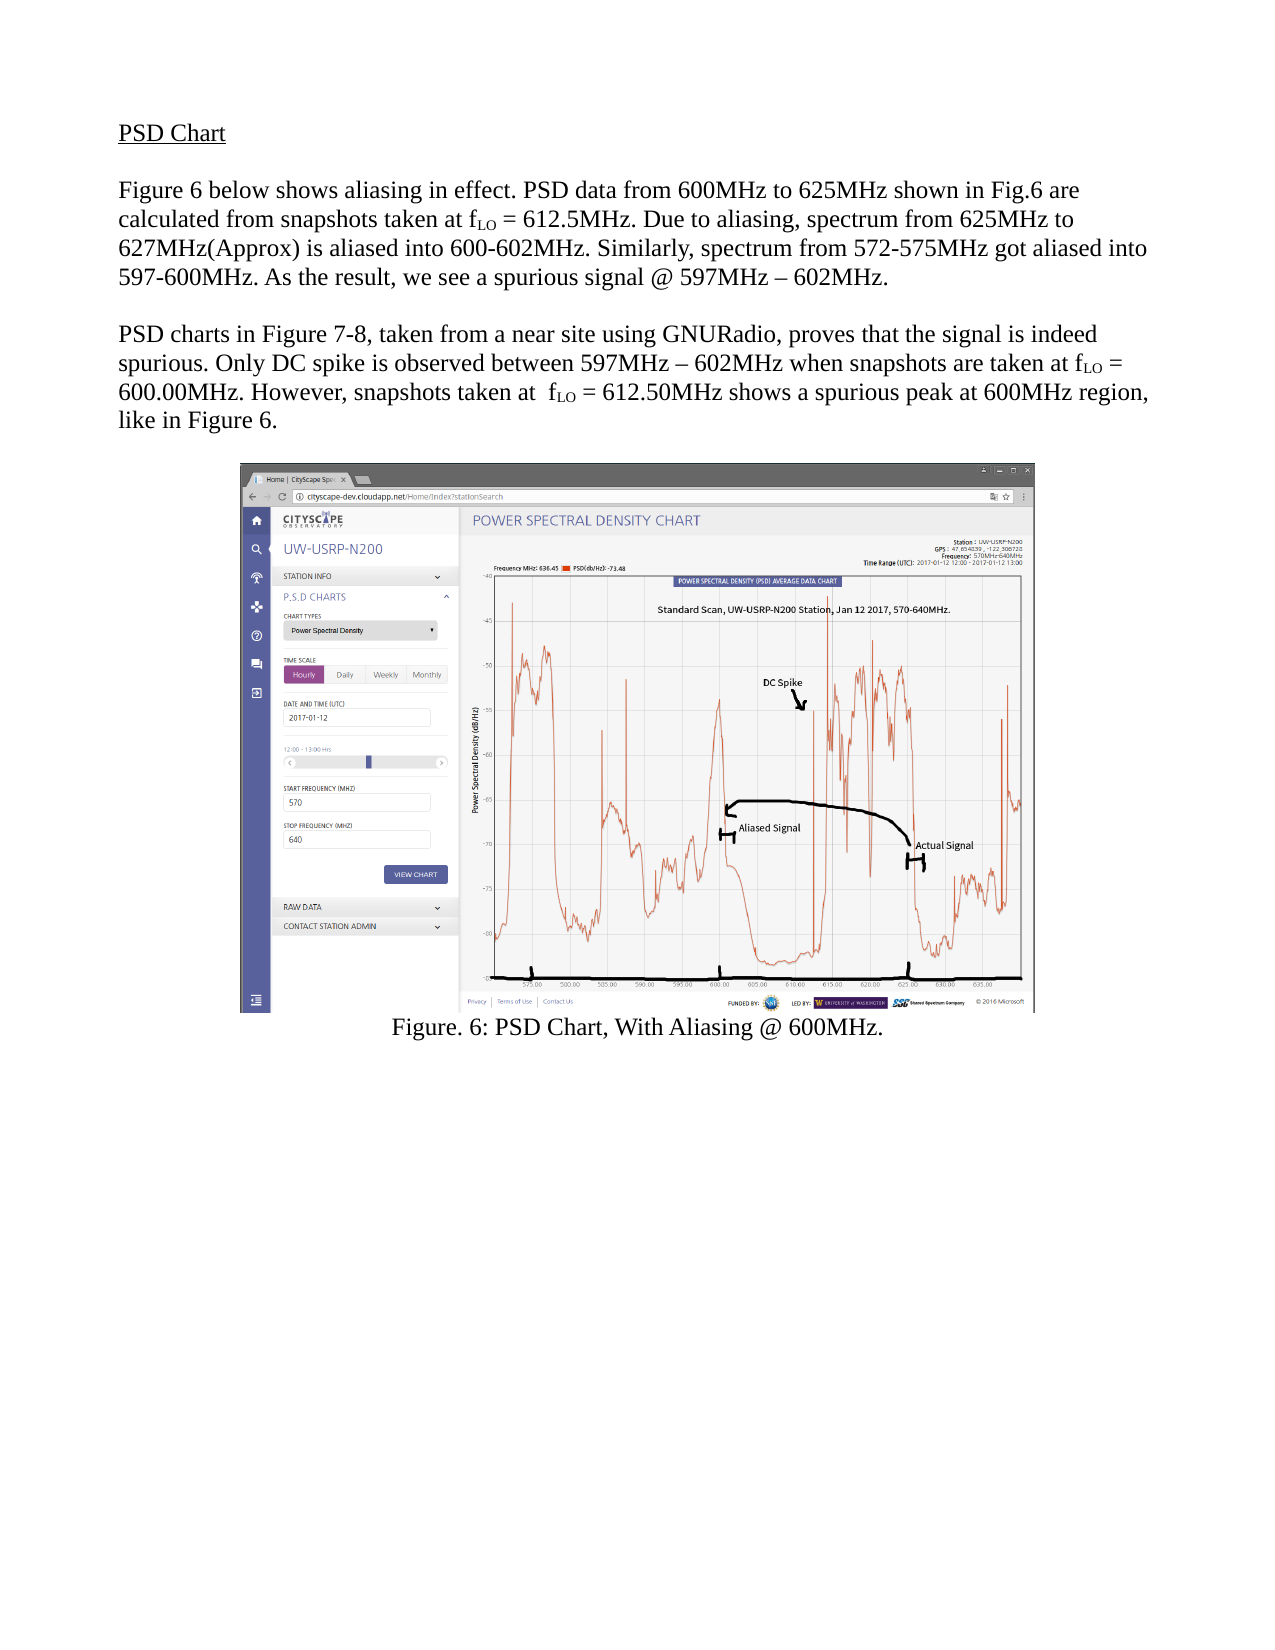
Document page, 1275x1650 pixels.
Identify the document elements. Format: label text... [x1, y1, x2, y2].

text PSD charts in Figure 7-8, taken from a near site using GNURadio, proves that the signal is indeed spurious. Only DC spike is observed between 597MHz – 602MHz when snapshots are taken at fLO = 600.00MHz. However, snapshots taken at fLO = 612.50MHz shows a spurious peak at 600MHz region, like in Figure 6. [118, 319, 1157, 434]
text Figure 6 below shows aliasing in effect. PSD data from 600MHz to 625MHz shown in Fig.6 are calculated from snapshots taken at fLO = 612.5MHz. Due to aliasing, spectrum from 625MHz to 627MHz(Approx) is aliased into 600-602MHz. Similarly, spectrum from 572-575MHz got aliased into 597-600MHz. As the result, we see a spurious signal @ 597MHz – 602MHz. [118, 176, 1157, 291]
text PSD Chart [118, 118, 1157, 147]
text Figure. 6: PSD Chart, With Aliasing @ 600MHz. [118, 463, 1157, 1041]
picture [240, 463, 1035, 1013]
